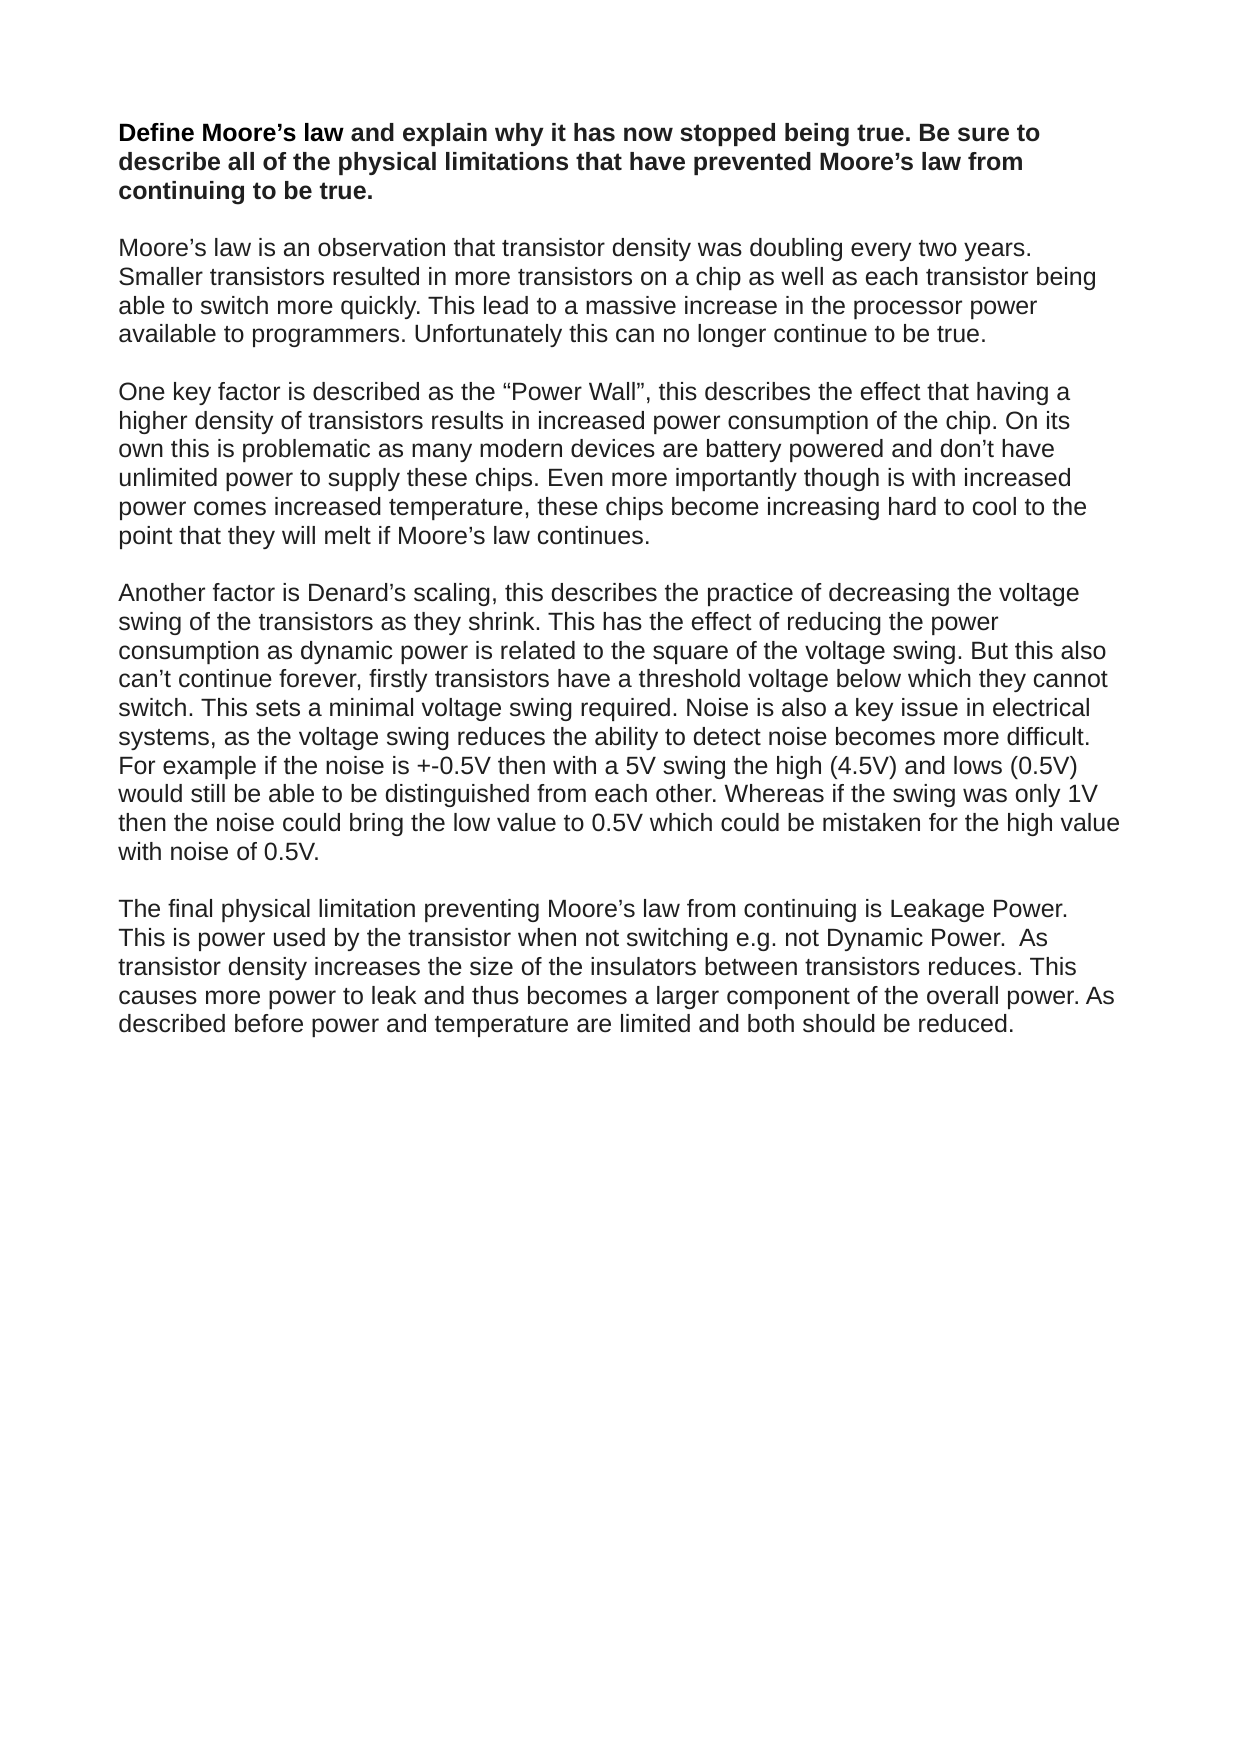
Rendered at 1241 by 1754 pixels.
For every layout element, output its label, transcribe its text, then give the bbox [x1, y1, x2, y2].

text One key factor is described as the “Power Wall”, this describes the effect that having a higher density of transistors results in increased power consumption of the chip. On its own this is problematic as many modern devices are battery powered and don’t have unlimited power to supply these chips. Even more importantly though is with increased power comes increased temperature, these chips become increasing hard to cool to the point that they will melt if Moore’s law continues. [118, 377, 1122, 549]
text Moore’s law is an observation that transistor density was doubling every two years. Smaller transistors resulted in more transistors on a chip as well as each transistor being able to switch more quickly. This lead to a massive increase in the processor power available to programmers. Unfortunately this can no longer continue to be true. [118, 233, 1122, 348]
text The final physical limitation preventing Moore’s law from continuing is Leakage Power. This is power used by the transistor when not switching e.g. not Dynamic Power. As transistor density increases the size of the insulators between transistors reduces. This causes more power to leak and thus becomes a larger component of the overall power. As described before power and temperature are limited and both should be reduced. [118, 894, 1122, 1038]
text Define Moore’s law and explain why it has now stopped being true. Be sure to describe all of the physical limitations that have prevented Moore’s law from continuing to be true. [118, 118, 1122, 204]
text Another factor is Denard’s scaling, this describes the practice of decreasing the voltage swing of the transistors as they shrink. This has the effect of reducing the power consumption as dynamic power is related to the square of the voltage swing. But this also can’t continue forever, firstly transistors have a threshold voltage below which they cannot switch. This sets a minimal voltage swing required. Noise is also a key issue in electrical systems, as the voltage swing reduces the ability to detect noise becomes more difficult. For example if the noise is +-0.5V then with a 5V swing the high (4.5V) and lows (0.5V) would still be able to be distinguished from each other. Whereas if the swing was only 1V then the noise could bring the low value to 0.5V which could be mistaken for the high value with noise of 0.5V. [118, 578, 1122, 866]
